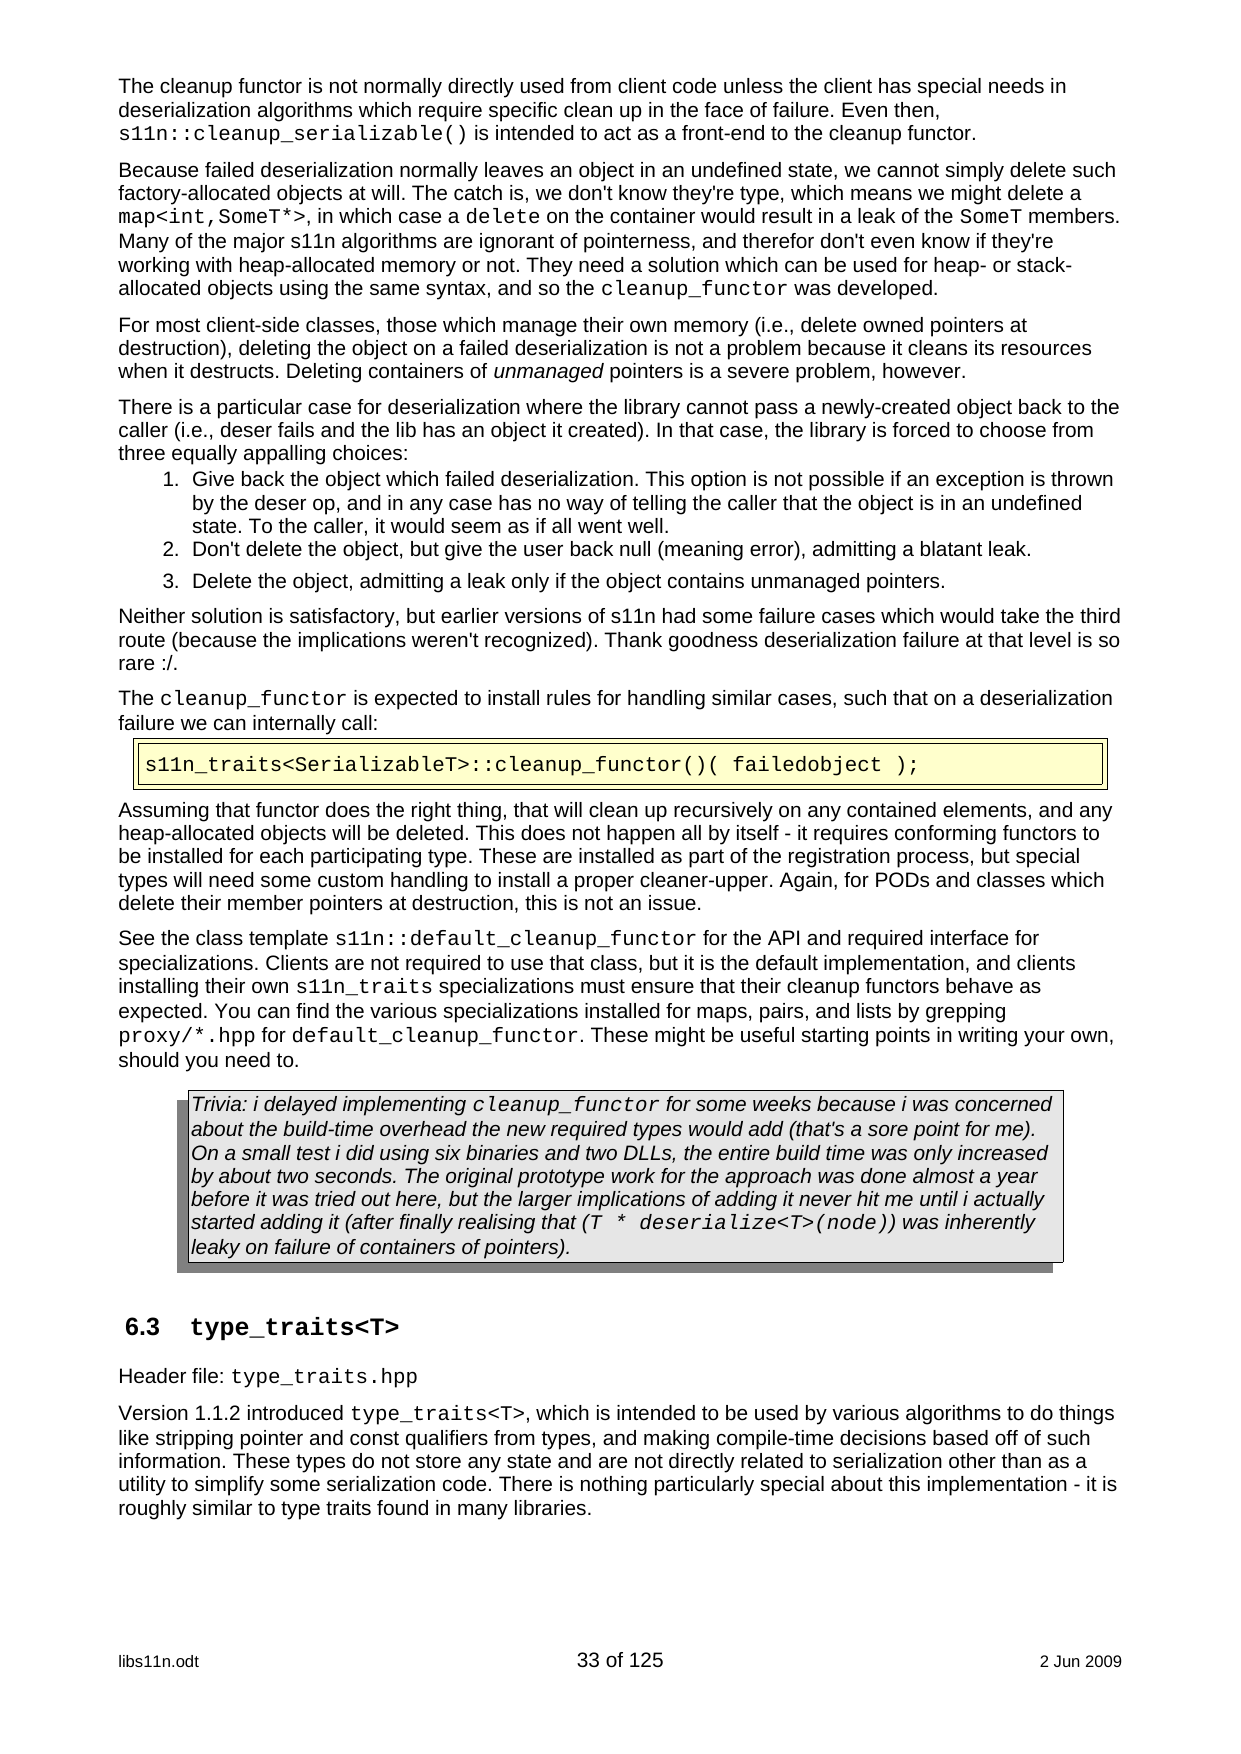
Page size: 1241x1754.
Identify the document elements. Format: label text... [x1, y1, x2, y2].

text Header file: type_traits.hpp [118, 1364, 1122, 1389]
text Neither solution is satisfactory, but earlier versions of s11n had some failure cases which would take the third route (because the implications weren't recognized). Thank goodness deserialization failure at that level is so rare :/. [118, 605, 1122, 675]
text Because failed deserialization normally leaves an object in an undefined state, we cannot simply delete such factory-allocated objects at will. The catch is, we don't know they're type, which means we might delete a map<int,SomeT*>, in which case a delete on the container would result in a leak of the SomeT members. Many of the major s11n algorithms are ignorant of pointerness, and therefor don't even know if they're working with heap-allocated memory or not. They need a solution which can be used for heap- or stack-allocated objects using the same syntax, and so the cleanup_functor was developed. [118, 158, 1122, 302]
text s11n_traits<SerializableT>::cleanup_functor()( failedobject ); [134, 739, 1107, 789]
list Don't delete the object, but give the user back null (meaning error), admitting a blatant leak. [162, 538, 1122, 561]
text For most client-side classes, those which manage their own memory (i.e., delete owned pointers at destruction), deleting the object on a failed deserialization is not a problem because it cleans its resources when it destructs. Deleting containers of unmanaged pointers is a severe problem, however. [118, 314, 1122, 383]
text Version 1.1.2 introduced type_traits<T>, which is intended to be used by various algorithms to do things like stripping pointer and const qualifiers from types, and making compile-time decisions based off of such information. These types do not store any state and are not directly related to serialization other than as a utility to simplify some serialization code. There is nothing particularly special about this implementation - it is roughly similar to type traits found in many libraries. [118, 1401, 1122, 1519]
text Trivia: i delayed implementing cleanup_functor for some weeks because i was concerned about the build-time overhead the new required types would add (that's a sore point for me). On a small test i did using six binaries and two DLLs, the entire build time was only increased by about two seconds. The original prototype work for the approach was done almost a year before it was tried out here, but the larger implications of adding it never hit me until i actually started adding it (after finally realising that (T * deserialize<T>(node)) was inherently leaky on failure of containers of pointers). [189, 1091, 1063, 1262]
text There is a particular case for deserialization where the library cannot pass a newly-created object back to the caller (i.e., deser fails and the lib has an object it created). In that case, the library is forced to choose from three equally appalling choices: [118, 395, 1122, 465]
text See the class template s11n::default_cleanup_functor for the API and required interface for specializations. Clients are not required to use that class, but it is the default implementation, and clients installing their own s11n_traits specializations must ensure that their cleanup functors behave as expected. You can find the various specializations installed for maps, pairs, and lists by grepping proxy/*.hpp for default_cleanup_functor. These might be useful starting points in writing your own, should you need to. [118, 927, 1122, 1072]
list Delete the object, admitting a leak only if the object contains unmanaged pointers. [162, 570, 1122, 593]
text Assuming that functor does the right thing, that will clean up recursively on any contained elements, and any heap-allocated objects will be deleted. This does not happen all by itself - it requires conforming functors to be installed for each participating type. These are installed as part of the registration process, but special types will need some custom handling to install a proper cleaner-upper. Again, for PODs and classes which delete their member pointers at destruction, this is not an issue. [118, 798, 1122, 915]
list Give back the object which failed deserialization. This option is not possible if an exception is thrown by the deser op, and in any case has no way of telling the caller that the object is in an undefined state. To the caller, it would seem as if all went well. [162, 468, 1122, 538]
subtitle type_traits<T> [118, 1313, 1122, 1343]
text The cleanup functor is not normally directly used from client code unless the client has special needs in deserialization algorithms which require specific clean up in the face of failure. Even then, s11n::cleanup_serializable() is intended to act as a front-end to the cleanup functor. [118, 75, 1122, 147]
text The cleanup_functor is expected to install rules for handling similar cases, such that on a deserialization failure we can internally call: [118, 687, 1122, 735]
